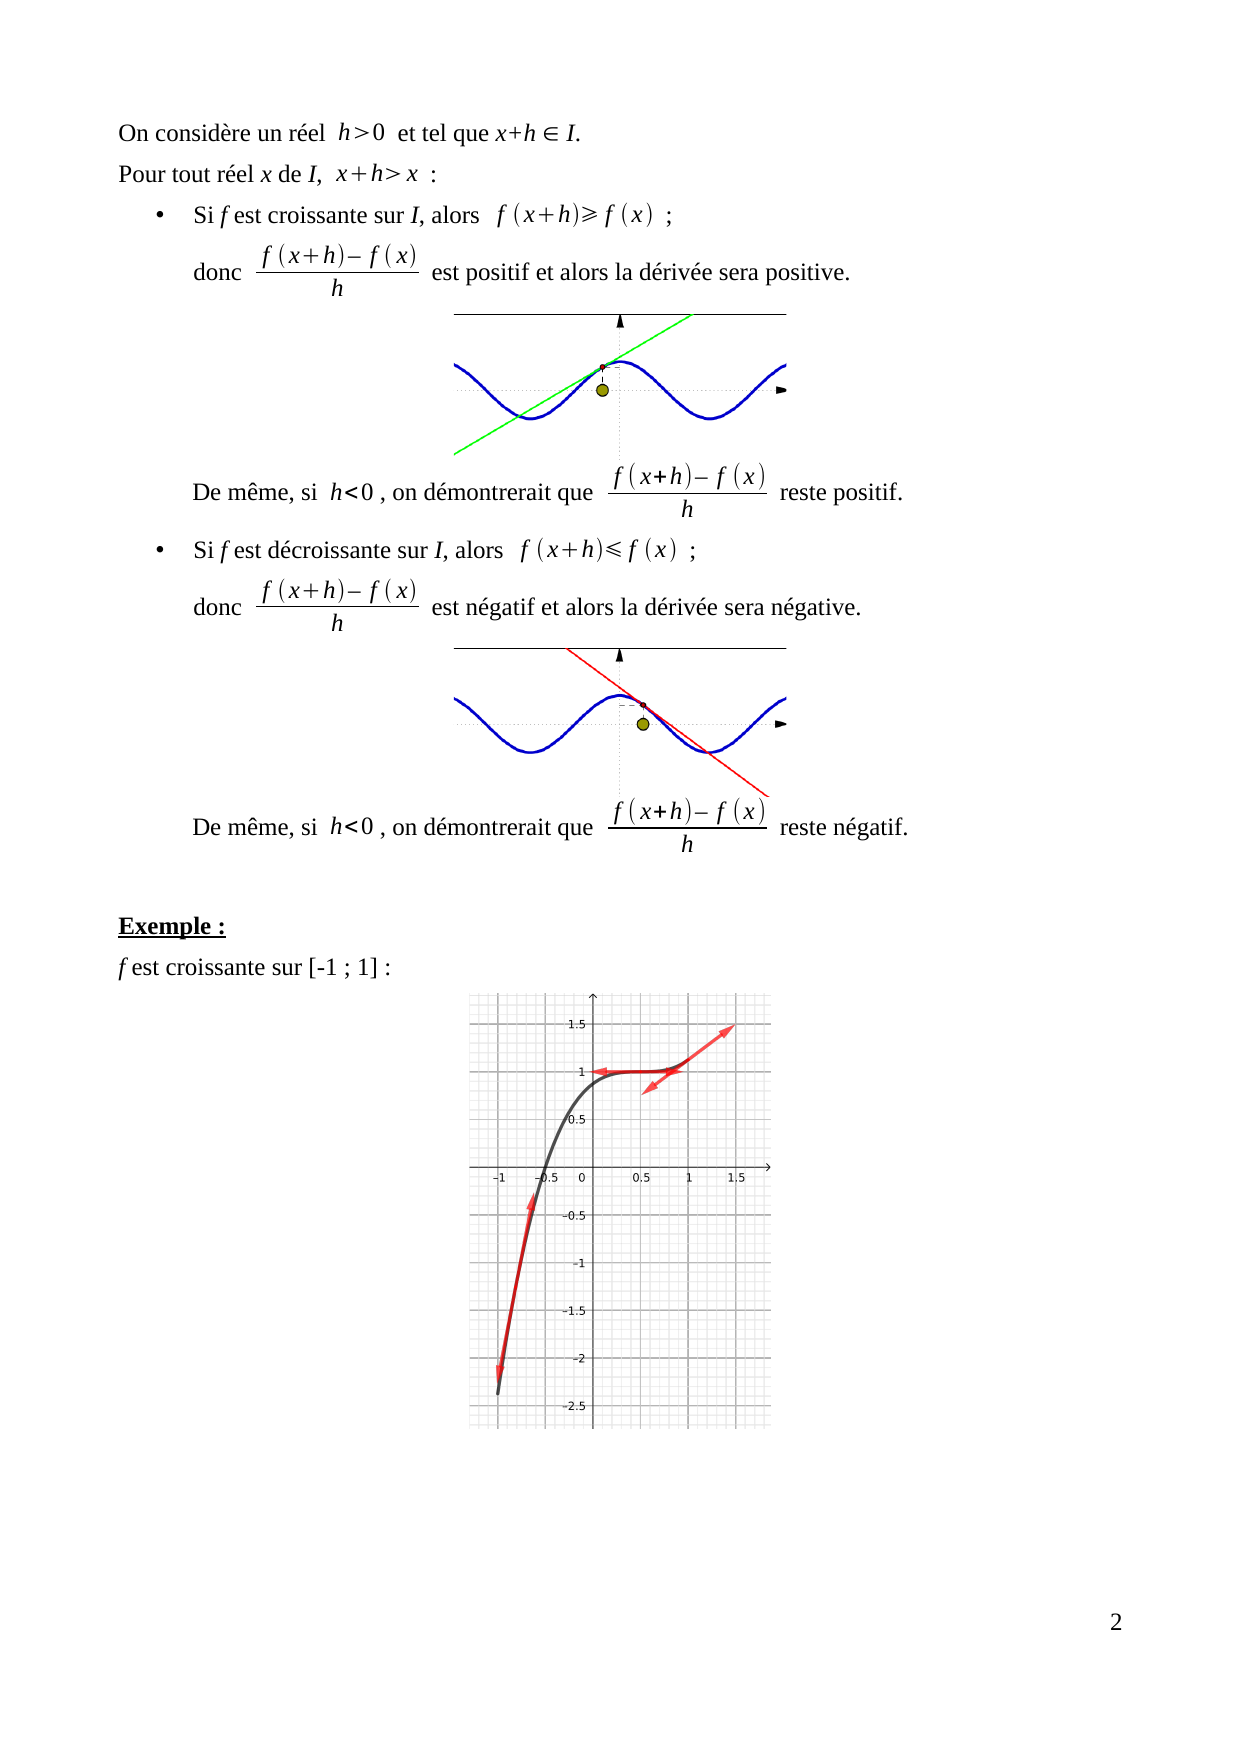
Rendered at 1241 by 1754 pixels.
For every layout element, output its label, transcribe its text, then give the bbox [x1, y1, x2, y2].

text f est croissante sur [-1 ; 1] : [118, 952, 1122, 981]
list donc est négatif et alors la dérivée sera négative. [156, 576, 1122, 636]
list Si f est décroissante sur I, alors ; [156, 535, 1122, 564]
text Pour tout réel x de I, : [118, 159, 1122, 188]
list Si f est croissante sur I, alors ; [156, 201, 1122, 229]
text De même, si , on démontrerait que reste négatif. [192, 649, 1122, 857]
text Exemple : [118, 911, 1122, 940]
text De même, si , on démontrerait que reste positif. [192, 314, 1122, 522]
picture [469, 993, 771, 1429]
list donc est positif et alors la dérivée sera positive. [156, 242, 1122, 302]
text On considère un réel et tel que x+h ∈ I. [118, 118, 1122, 147]
